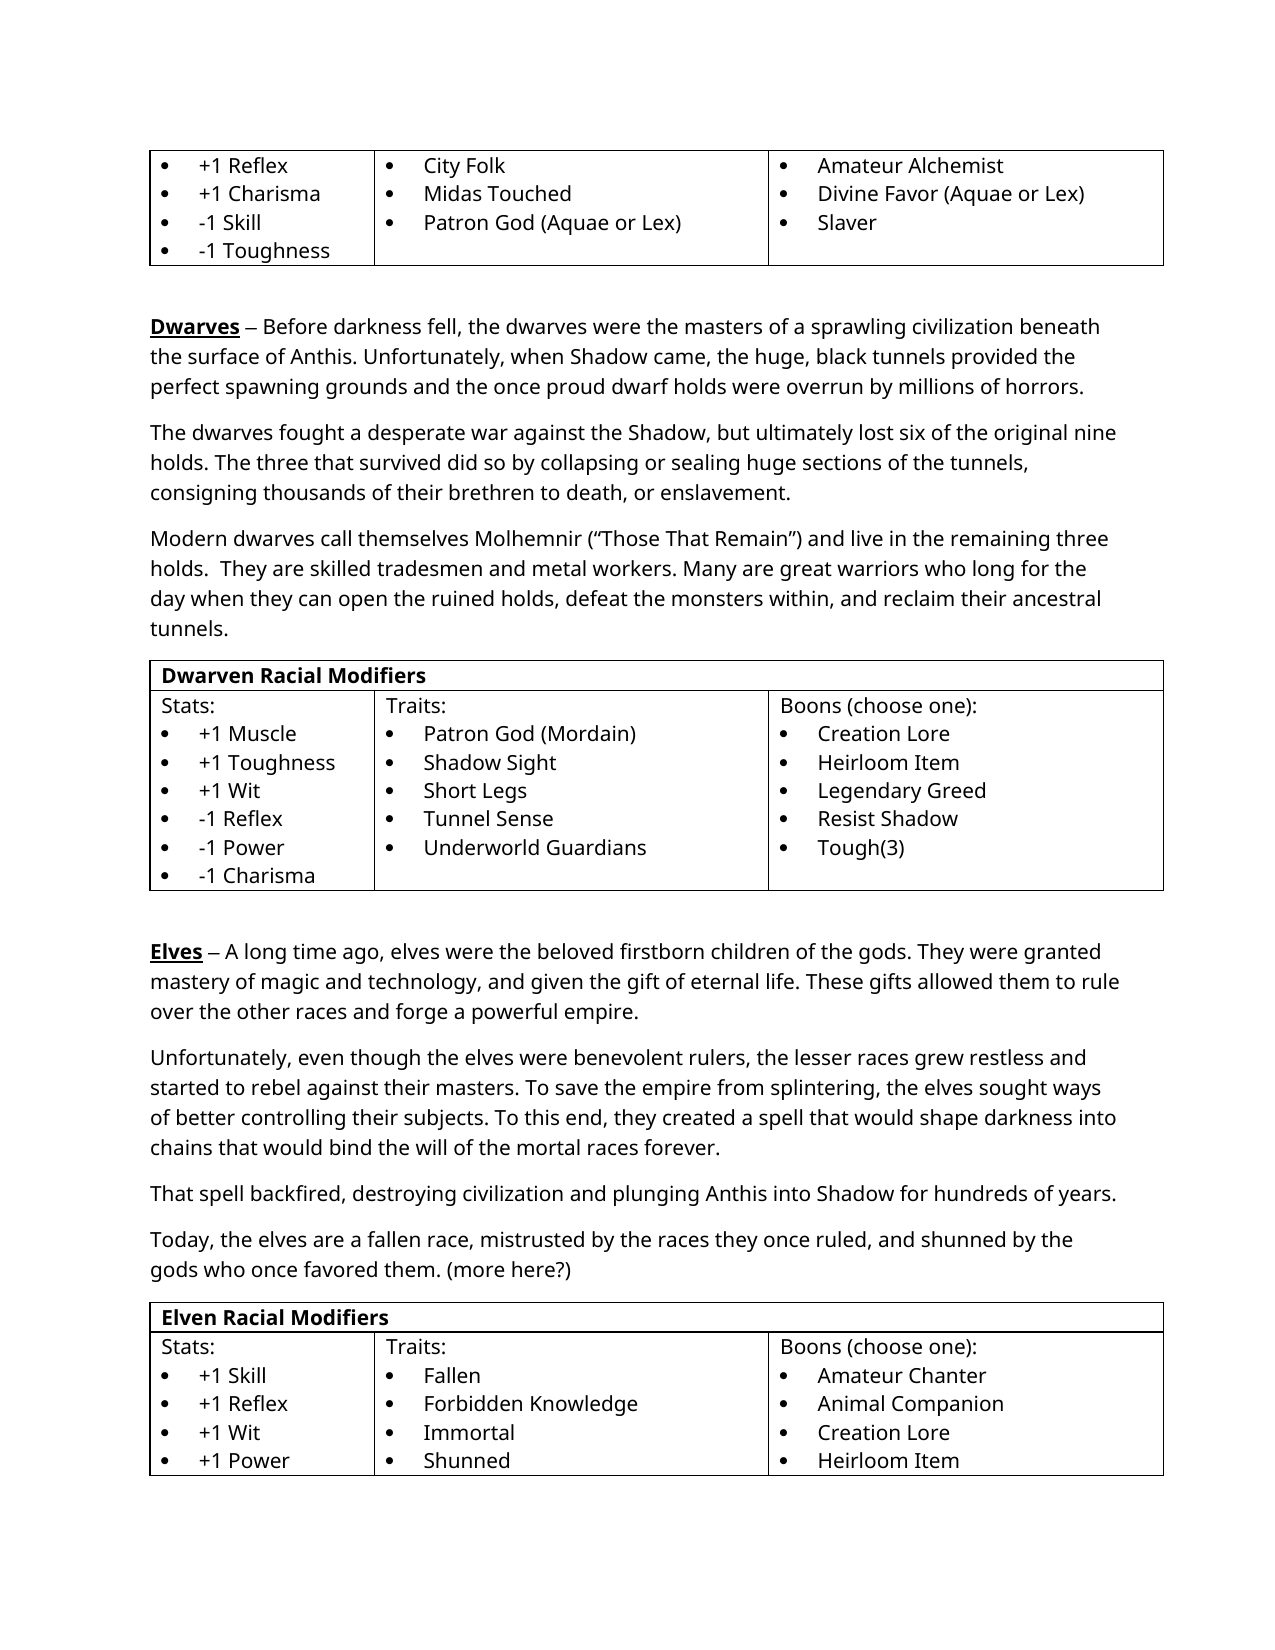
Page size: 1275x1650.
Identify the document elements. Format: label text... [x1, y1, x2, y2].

table_header Dwarven Racial Modifiers [151, 661, 1163, 690]
text Dwarves – Before darkness fell, the dwarves were the masters of a sprawling civilization beneath the surface of Anthis. Unfortunately, when Shadow came, the huge, black tunnels provided the perfect spawning grounds and the once proud dwarf holds were overrun by millions of horrors. [150, 312, 1125, 400]
table_cell Boons (choose one): Creation Lore Heirloom Item Legendary Greed Resist Shadow Tough(3) [769, 691, 1163, 890]
text That spell backfired, destroying civilization and plunging Anthis into Shadow for hundreds of years. [150, 1179, 1125, 1208]
text Unfortunately, even though the elves were benevolent rulers, the lesser races grew restless and started to rebel against their masters. To save the empire from splintering, the elves sought ways of better controlling their subjects. To this end, they created a spell that would shape darkness into chains that would bind the will of the mortal races forever. [150, 1043, 1125, 1161]
table_cell Stats: +1 Muscle +1 Toughness +1 Wit -1 Reflex -1 Power -1 Charisma [151, 691, 374, 890]
text Modern dwarves call themselves Molhemnir (“Those That Remain”) and live in the remaining three holds. They are skilled tradesmen and metal workers. Many are great warriors who long for the day when they can open the ruined holds, defeat the monsters within, and reclaim their ancestral tunnels. [150, 524, 1125, 642]
table_cell Stats: +1 Reflex +1 Charisma -1 Skill -1 Toughness [151, 151, 374, 265]
table_cell Stats: +1 Skill +1 Reflex +1 Wit +1 Power +1 Charisma [151, 1333, 374, 1474]
table_header Elven Racial Modifiers [151, 1303, 1163, 1331]
table_cell Boons (choose one): Amateur Chanter Animal Companion Creation Lore Heirloom Item Mobility(1) [769, 1333, 1163, 1474]
table_cell Boons (choose one): Amateur Alchemist Divine Favor (Aquae or Lex) Slaver [769, 151, 1163, 265]
table_cell Traits: Fallen Forbidden Knowledge Immortal Shunned Steadfast [375, 1333, 768, 1474]
text Today, the elves are a fallen race, mistrusted by the races they once ruled, and shunned by the gods who once favored them. (more here?) [150, 1226, 1125, 1284]
text The dwarves fought a desperate war against the Shadow, but ultimately lost six of the original nine holds. The three that survived did so by collapsing or sealing huge sections of the tunnels, consigning thousands of their brethren to death, or enslavement. [150, 418, 1125, 506]
text Elves – A long time ago, elves were the beloved firstborn children of the gods. They were granted mastery of magic and technology, and given the gift of eternal life. These gifts allowed them to rule over the other races and forge a powerful empire. [150, 937, 1125, 1025]
table_cell Traits: Patron God (Mordain) Shadow Sight Short Legs Tunnel Sense Underworld Guardians [375, 691, 768, 890]
table_cell Traits: City Folk Midas Touched Patron God (Aquae or Lex) [375, 151, 768, 265]
